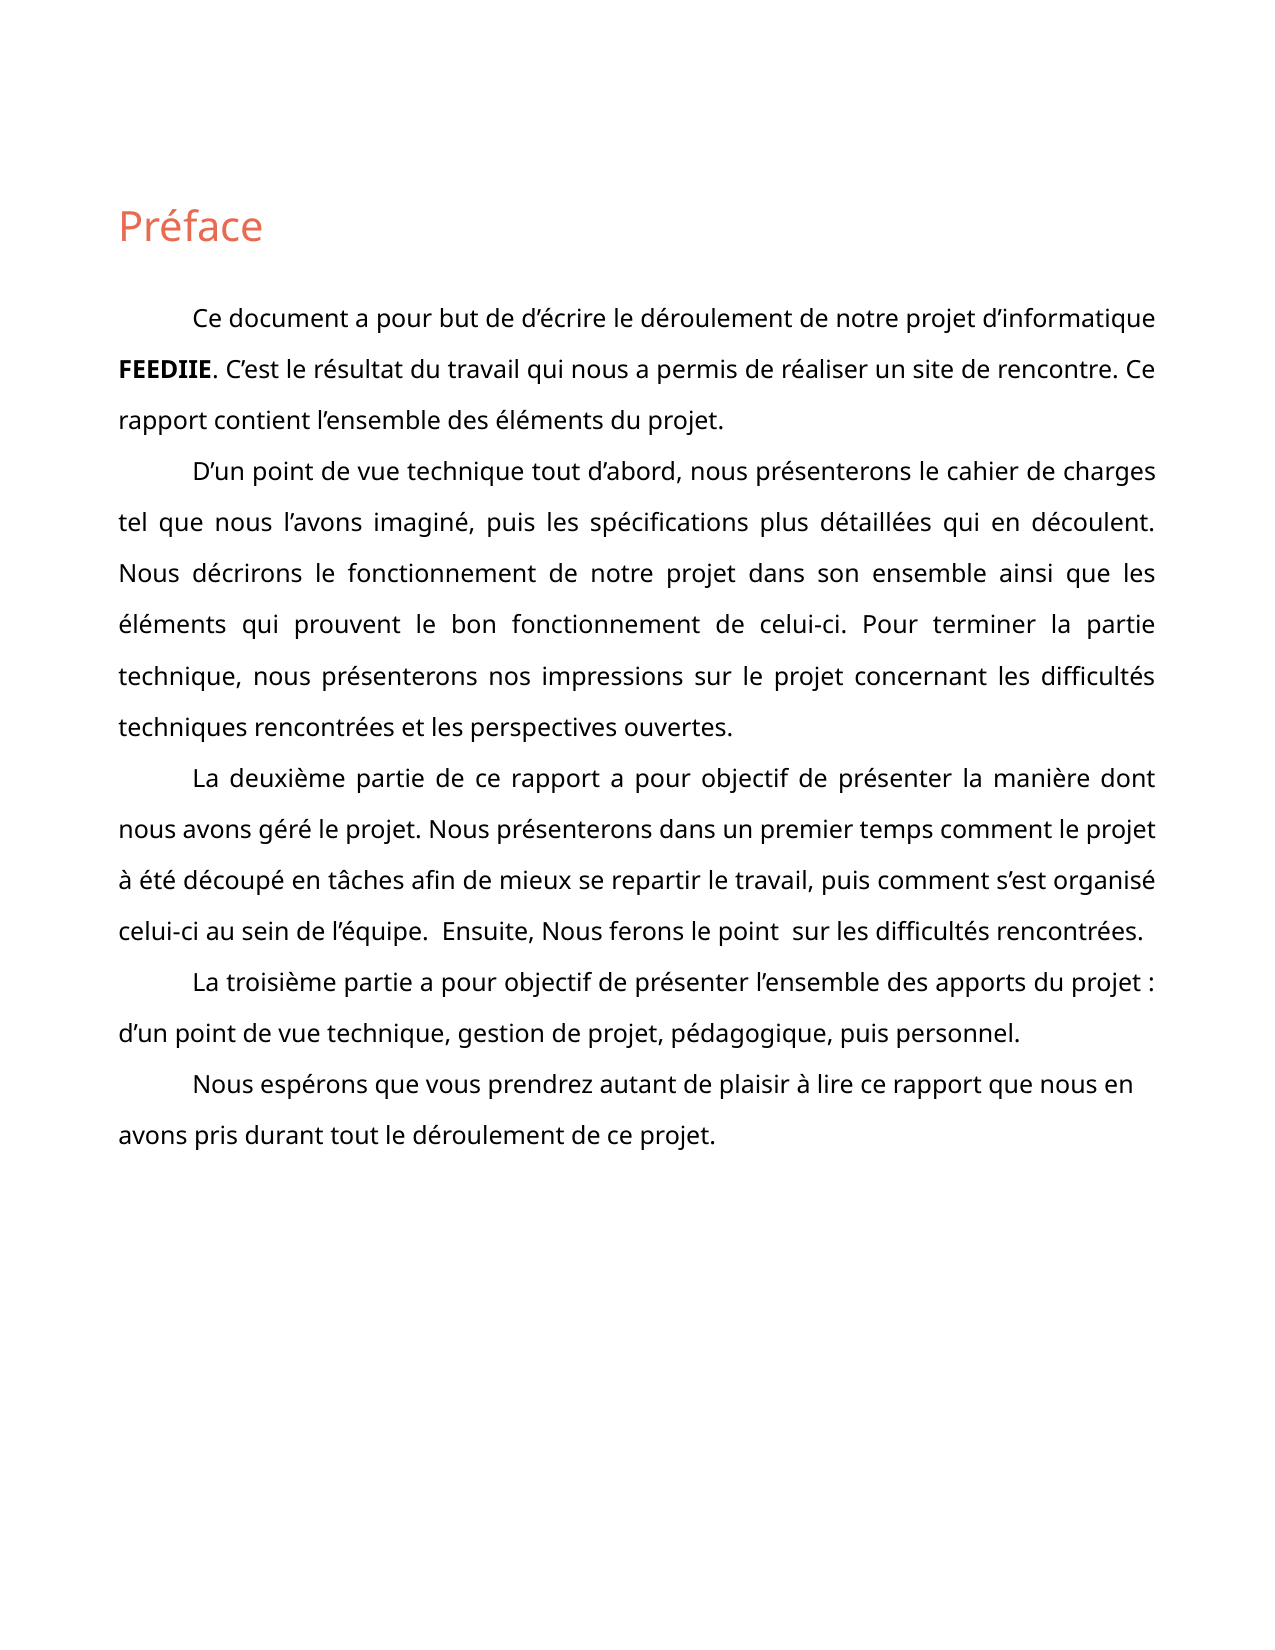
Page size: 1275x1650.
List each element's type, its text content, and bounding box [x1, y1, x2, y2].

text Préface [118, 196, 1157, 253]
text La deuxième partie de ce rapport a pour objectif de présenter la manière dont nous avons géré le projet. Nous présenterons dans un premier temps comment le projet à été découpé en tâches afin de mieux se repartir le travail, puis comment s’est organisé celui-ci au sein de l’équipe. Ensuite, Nous ferons le point sur les difficultés rencontrées. [118, 760, 1157, 947]
text Ce document a pour but de d’écrire le déroulement de notre projet d’informatique FEEDIIE. C’est le résultat du travail qui nous a permis de réaliser un site de rencontre. Ce rapport contient l’ensemble des éléments du projet. [118, 301, 1157, 437]
text La troisième partie a pour objectif de présenter l’ensemble des apports du projet : d’un point de vue technique, gestion de projet, pédagogique, puis personnel. [118, 964, 1157, 1049]
text D’un point de vue technique tout d’abord, nous présenterons le cahier de charges tel que nous l’avons imaginé, puis les spécifications plus détaillées qui en découlent. Nous décrirons le fonctionnement de notre projet dans son ensemble ainsi que les éléments qui prouvent le bon fonctionnement de celui-ci. Pour terminer la partie technique, nous présenterons nos impressions sur le projet concernant les difficultés techniques rencontrées et les perspectives ouvertes. [118, 454, 1157, 743]
text Nous espérons que vous prendrez autant de plaisir à lire ce rapport que nous en avons pris durant tout le déroulement de ce projet. [118, 1066, 1157, 1152]
